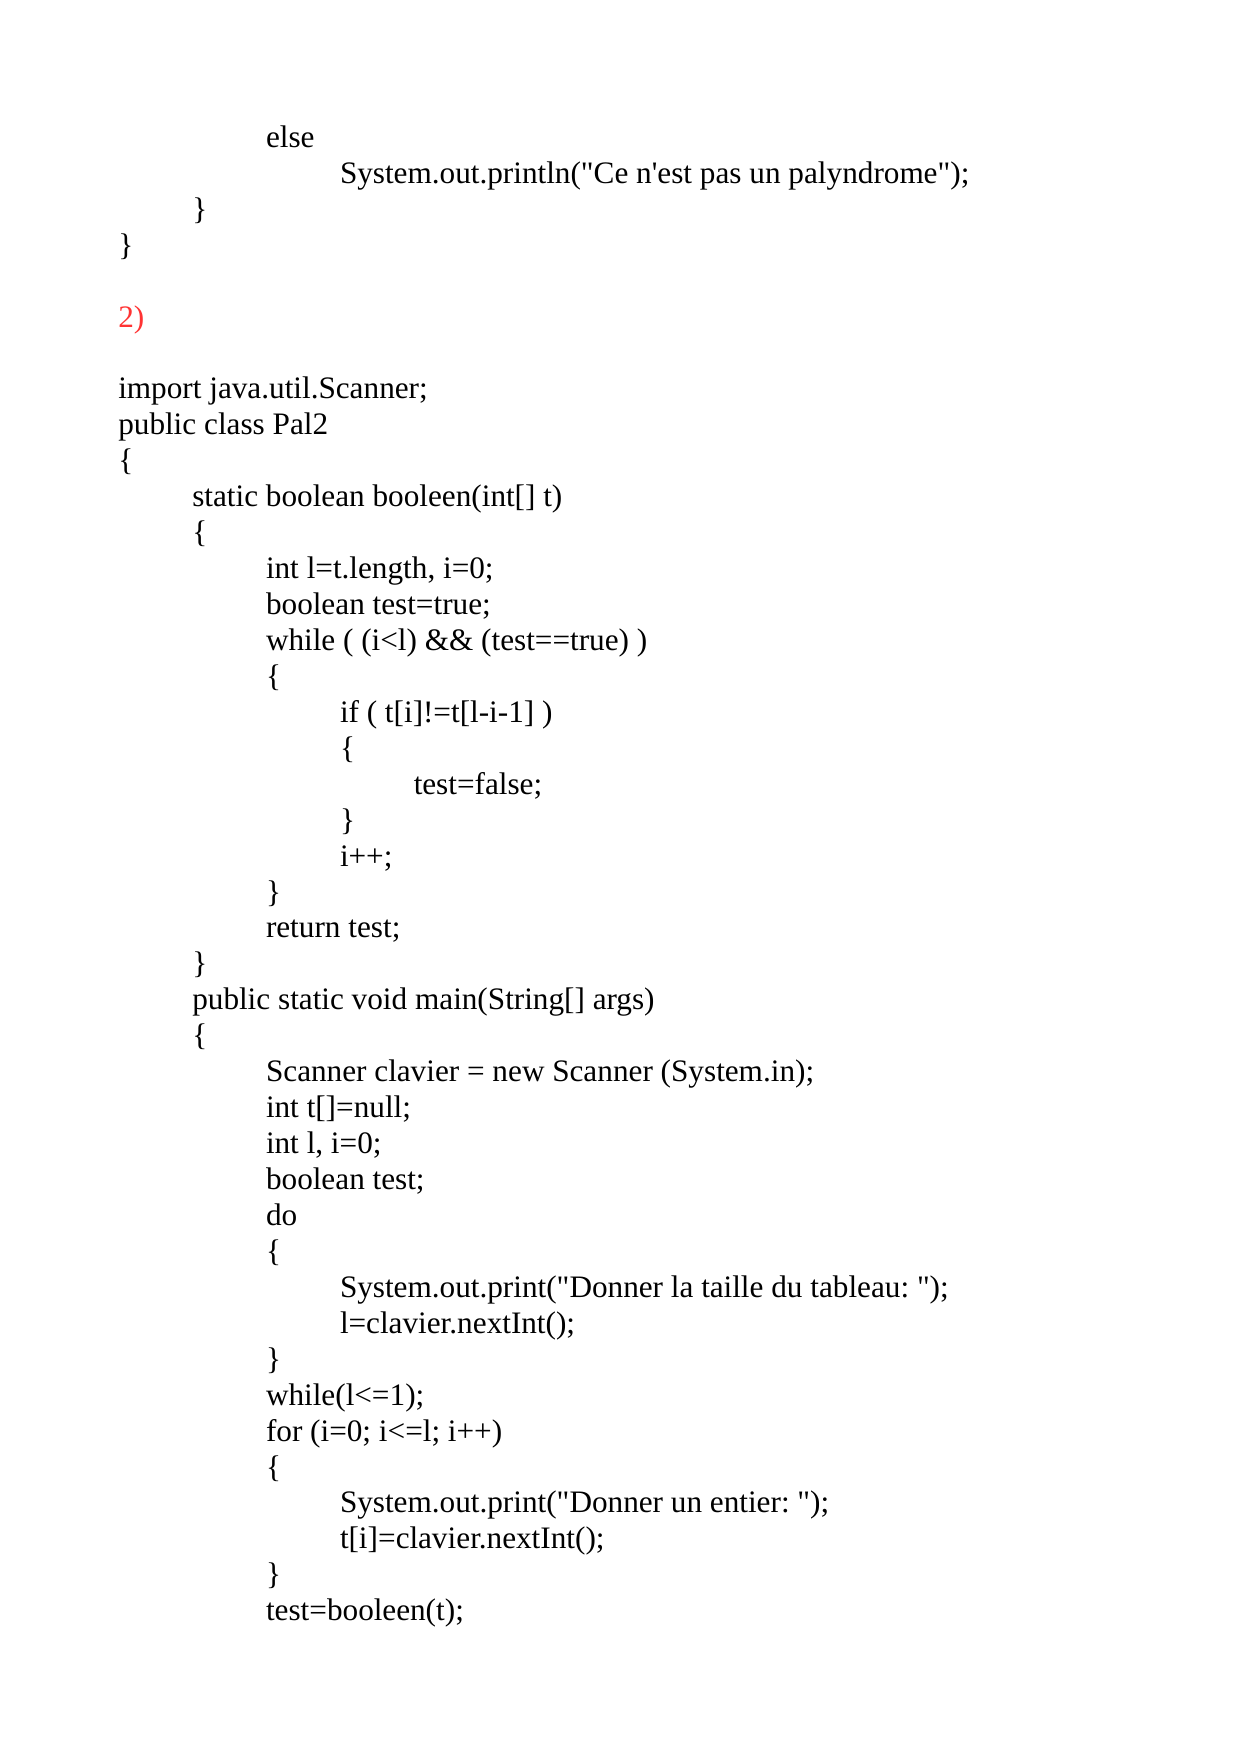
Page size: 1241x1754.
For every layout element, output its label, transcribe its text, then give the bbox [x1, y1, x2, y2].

text } [118, 801, 1122, 837]
text int l=t.length, i=0; [118, 549, 1122, 585]
text } [118, 873, 1122, 909]
text { [118, 442, 1122, 477]
text i++; [118, 837, 1122, 873]
text int t[]=null; [118, 1088, 1122, 1124]
text l=clavier.nextInt(); [118, 1304, 1122, 1340]
text } [118, 190, 1122, 226]
text System.out.println("Ce n'est pas un palyndrome"); [118, 154, 1122, 190]
text int l, i=0; [118, 1124, 1122, 1160]
text } [118, 945, 1122, 981]
text static boolean booleen(int[] t) [118, 477, 1122, 513]
text } [118, 1340, 1122, 1376]
text { [118, 1448, 1122, 1484]
text while ( (i<l) && (test==true) ) [118, 621, 1122, 657]
text t[i]=clavier.nextInt(); [118, 1520, 1122, 1556]
text do [118, 1196, 1122, 1232]
text } [118, 1556, 1122, 1592]
text System.out.print("Donner un entier: "); [118, 1484, 1122, 1520]
text System.out.print("Donner la taille du tableau: "); [118, 1268, 1122, 1304]
text for (i=0; i<=l; i++) [118, 1412, 1122, 1448]
text { [118, 1017, 1122, 1052]
text import java.util.Scanner; [118, 370, 1122, 406]
text public class Pal2 [118, 406, 1122, 442]
text else [118, 118, 1122, 154]
text return test; [118, 909, 1122, 945]
text { [118, 1232, 1122, 1268]
text { [118, 729, 1122, 765]
text { [118, 513, 1122, 549]
text public static void main(String[] args) [118, 981, 1122, 1017]
text boolean test; [118, 1160, 1122, 1196]
text test=booleen(t); [118, 1592, 1122, 1627]
text } [118, 226, 1122, 262]
text if ( t[i]!=t[l-i-1] ) [118, 693, 1122, 729]
text 2) [118, 298, 1122, 334]
text test=false; [118, 765, 1122, 801]
text while(l<=1); [118, 1376, 1122, 1412]
text Scanner clavier = new Scanner (System.in); [118, 1052, 1122, 1088]
text boolean test=true; [118, 585, 1122, 621]
text { [118, 657, 1122, 693]
